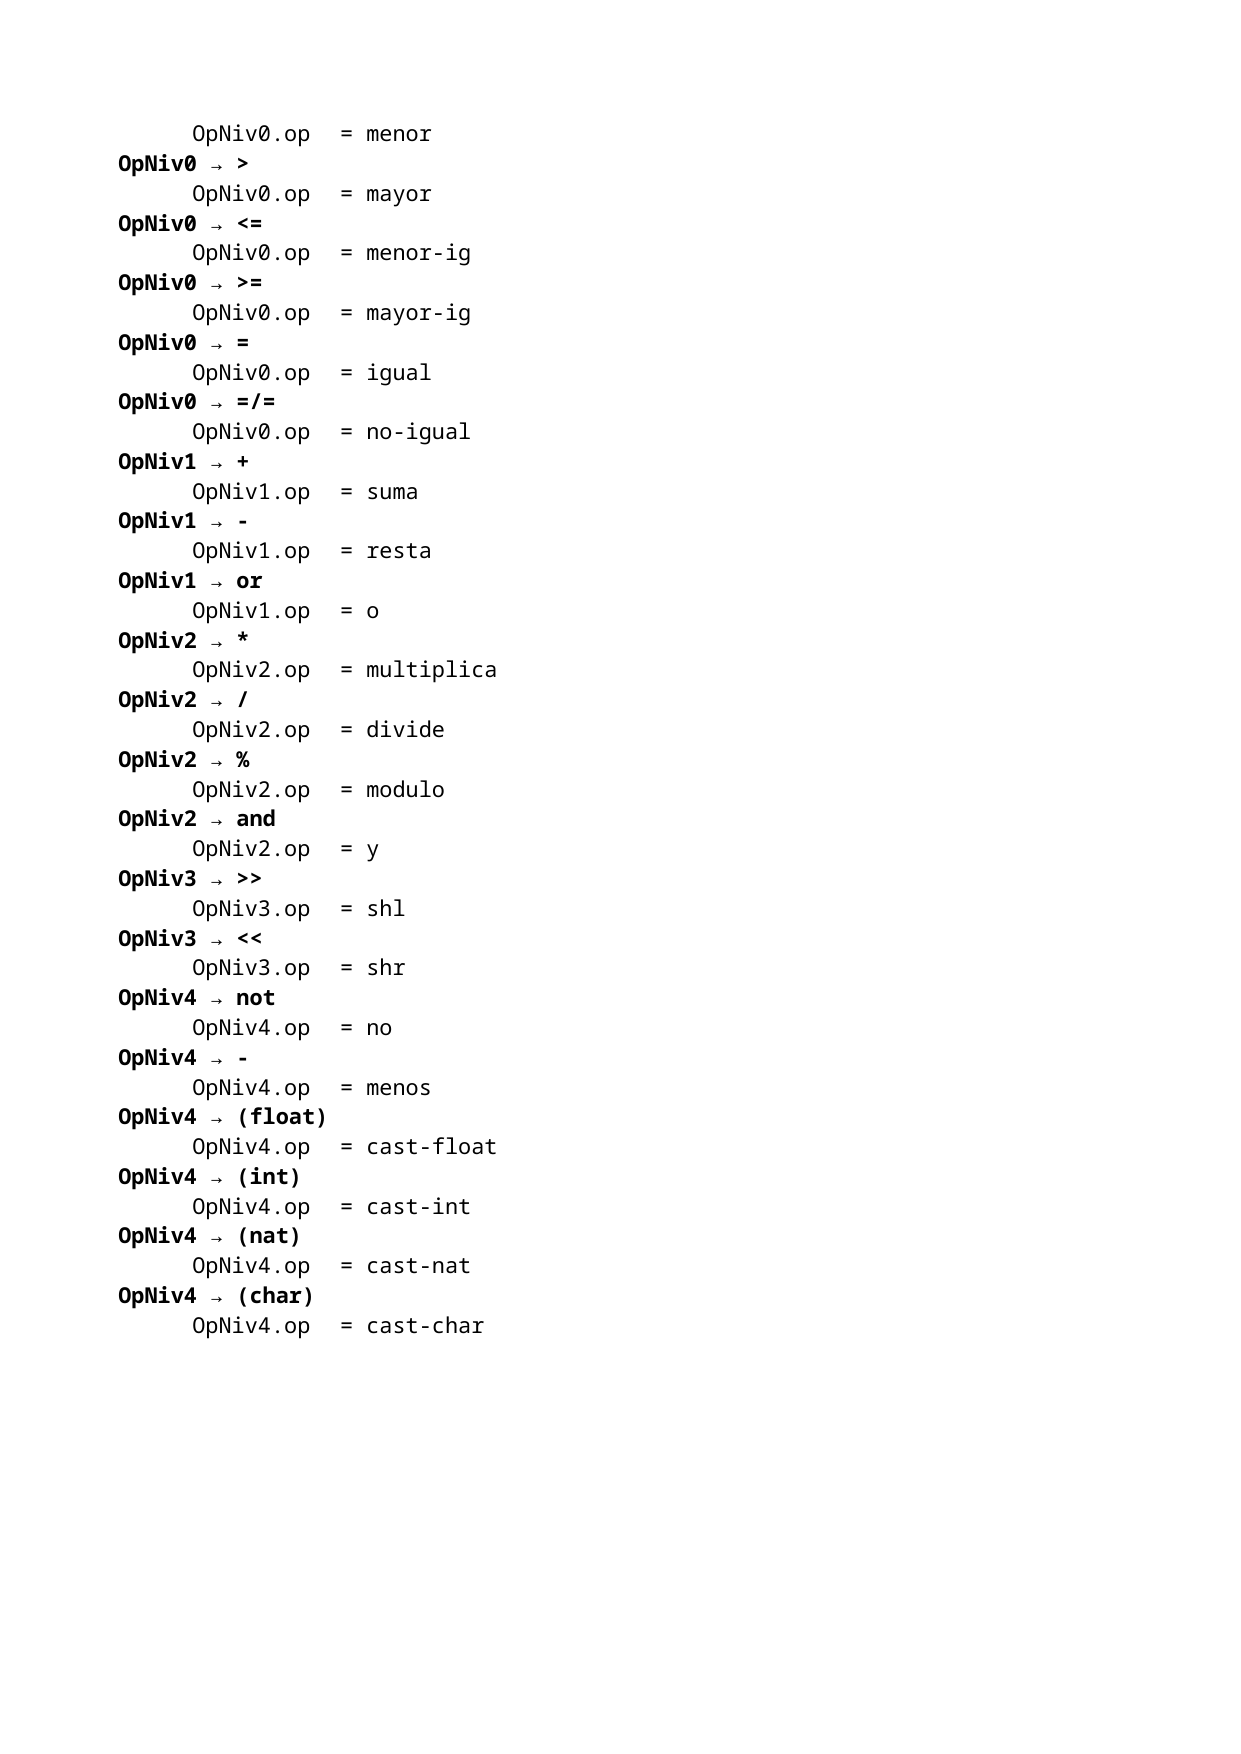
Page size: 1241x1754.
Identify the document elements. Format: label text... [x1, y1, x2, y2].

text OpNiv2 → / [118, 684, 1122, 714]
text OpNiv0 → = [118, 327, 1122, 356]
text OpNiv2.op = divide [118, 714, 1122, 744]
text OpNiv1.op = o [118, 595, 1122, 624]
text OpNiv0.op = menor-ig [118, 237, 1122, 267]
text OpNiv2.op = y [118, 833, 1122, 863]
text OpNiv1.op = suma [118, 476, 1122, 505]
text OpNiv0 → <= [118, 207, 1122, 237]
text OpNiv4 → (nat) [118, 1220, 1122, 1250]
text OpNiv4 → not [118, 982, 1122, 1012]
text OpNiv1 → or [118, 565, 1122, 595]
text OpNiv0.op = menor [118, 118, 1122, 148]
text OpNiv4.op = cast-nat [118, 1250, 1122, 1280]
text OpNiv0.op = mayor-ig [118, 297, 1122, 327]
text OpNiv1 → + [118, 446, 1122, 476]
text OpNiv4.op = cast-float [118, 1131, 1122, 1161]
text OpNiv0.op = mayor [118, 178, 1122, 207]
text OpNiv0 → >= [118, 267, 1122, 297]
text OpNiv2.op = multiplica [118, 654, 1122, 684]
text OpNiv0 → > [118, 148, 1122, 178]
text OpNiv4.op = cast-char [118, 1310, 1122, 1339]
text OpNiv4.op = menos [118, 1071, 1122, 1101]
text OpNiv4 → (int) [118, 1161, 1122, 1191]
text OpNiv3 → >> [118, 863, 1122, 893]
text OpNiv0.op = igual [118, 356, 1122, 386]
text OpNiv2 → and [118, 803, 1122, 833]
text OpNiv3.op = shl [118, 893, 1122, 922]
text OpNiv2.op = modulo [118, 773, 1122, 803]
text OpNiv4 → (char) [118, 1280, 1122, 1310]
text OpNiv0.op = no-igual [118, 416, 1122, 446]
text OpNiv3 → << [118, 922, 1122, 952]
text OpNiv4 → (float) [118, 1101, 1122, 1131]
text OpNiv1 → - [118, 505, 1122, 535]
text OpNiv1.op = resta [118, 535, 1122, 565]
text OpNiv0 → =/= [118, 386, 1122, 416]
text OpNiv3.op = shr [118, 952, 1122, 982]
text OpNiv4.op = no [118, 1012, 1122, 1042]
text OpNiv2 → * [118, 624, 1122, 654]
text OpNiv4 → - [118, 1042, 1122, 1071]
text OpNiv2 → % [118, 744, 1122, 773]
text OpNiv4.op = cast-int [118, 1191, 1122, 1220]
